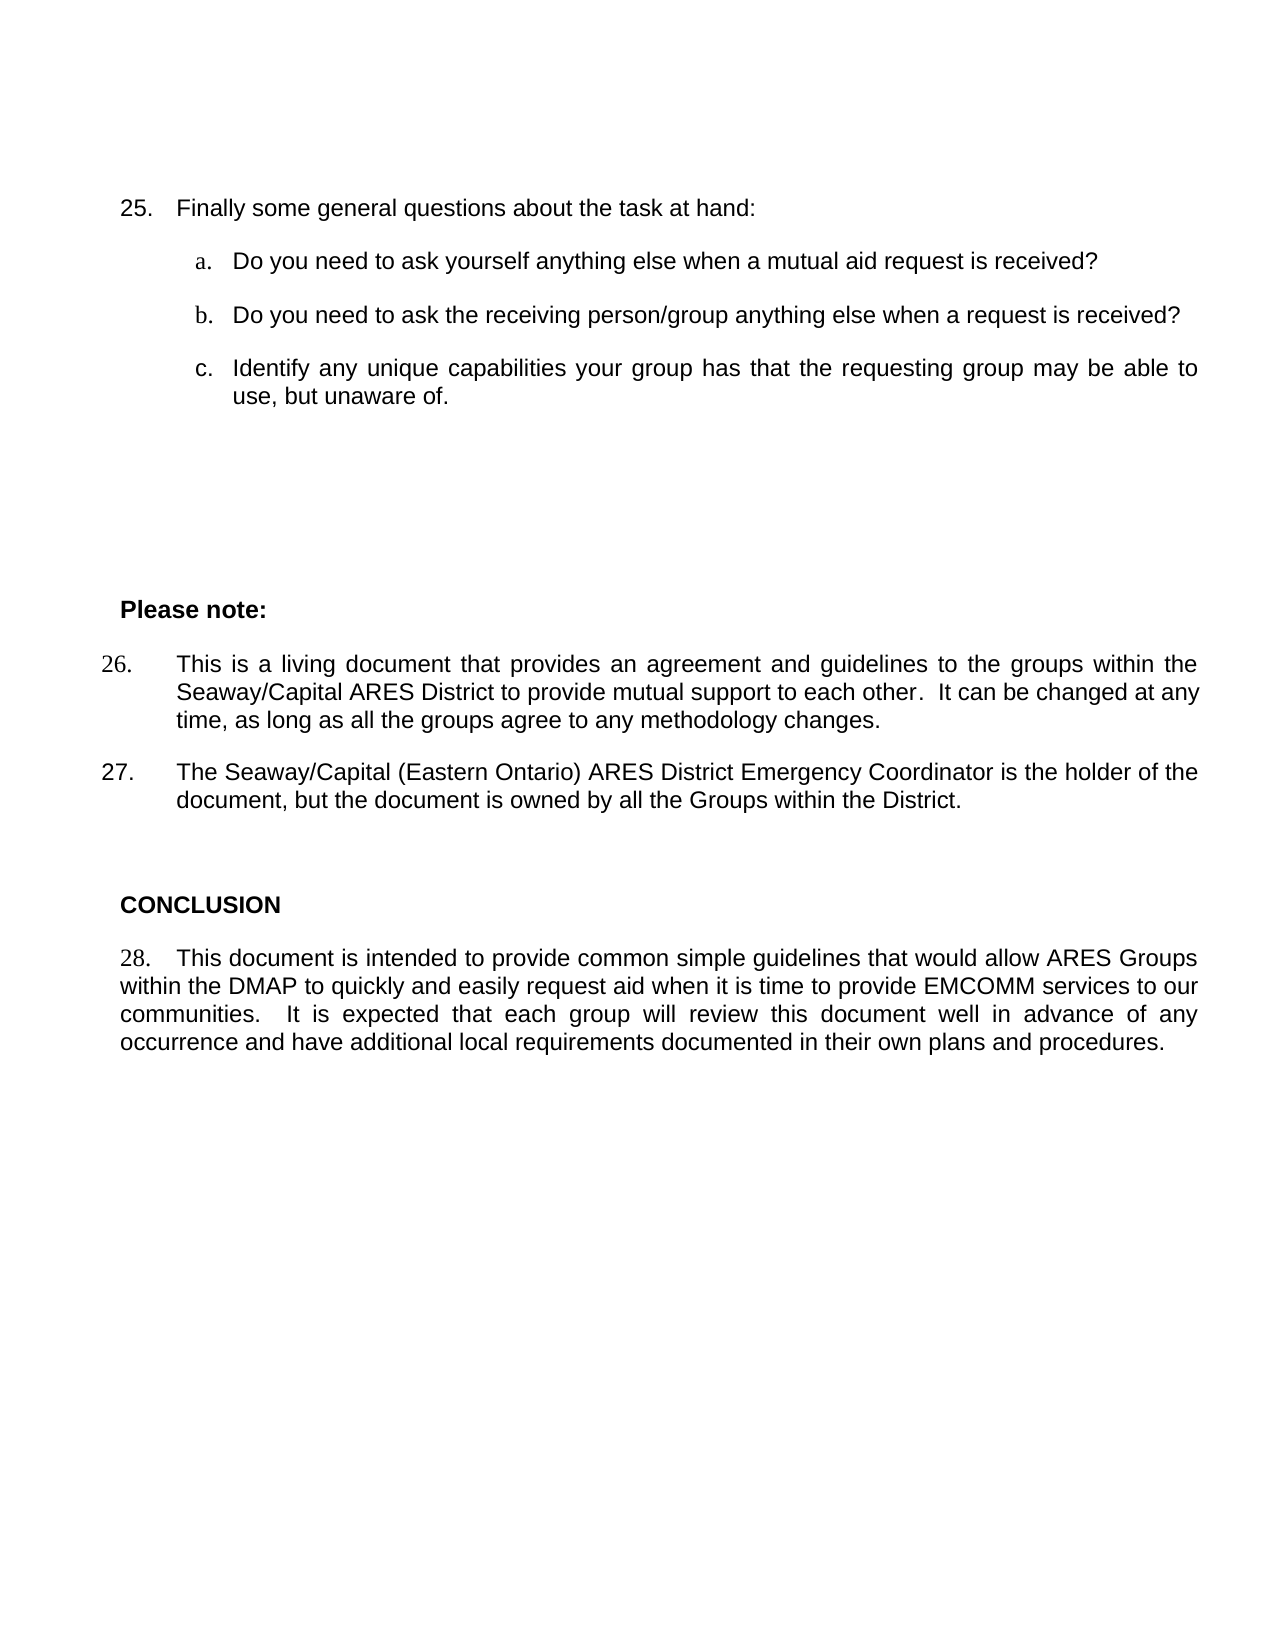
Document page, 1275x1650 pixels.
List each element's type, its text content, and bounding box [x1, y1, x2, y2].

list Identify any unique capabilities your group has that the requesting group may be able to use, but unaware of. [195, 354, 1200, 409]
list Do you need to ask yourself anything else when a mutual aid request is received? [195, 246, 1200, 275]
text Please note: [120, 595, 1200, 624]
list Do you need to ask the receiving person/group anything else when a request is received? [195, 300, 1200, 329]
text CONCLUSION [120, 891, 1200, 918]
list The Seaway/Capital (Eastern Ontario) ARES District Emergency Coordinator is the holder of the document, but the document is owned by all the Groups within the District. [101, 758, 1200, 813]
list This document is intended to provide common simple guidelines that would allow ARES Groups within the DMAP to quickly and easily request aid when it is time to provide EMCOMM services to our communities. It is expected that each group will review this document well in advance of any occurrence and have additional local requirements documented in their own plans and procedures. [120, 943, 1200, 1055]
list Finally some general questions about the task at hand: [120, 194, 1200, 221]
list This is a living document that provides an agreement and guidelines to the groups within the Seaway/Capital ARES District to provide mutual support to each other. It can be changed at any time, as long as all the groups agree to any methodology changes. [101, 649, 1200, 733]
